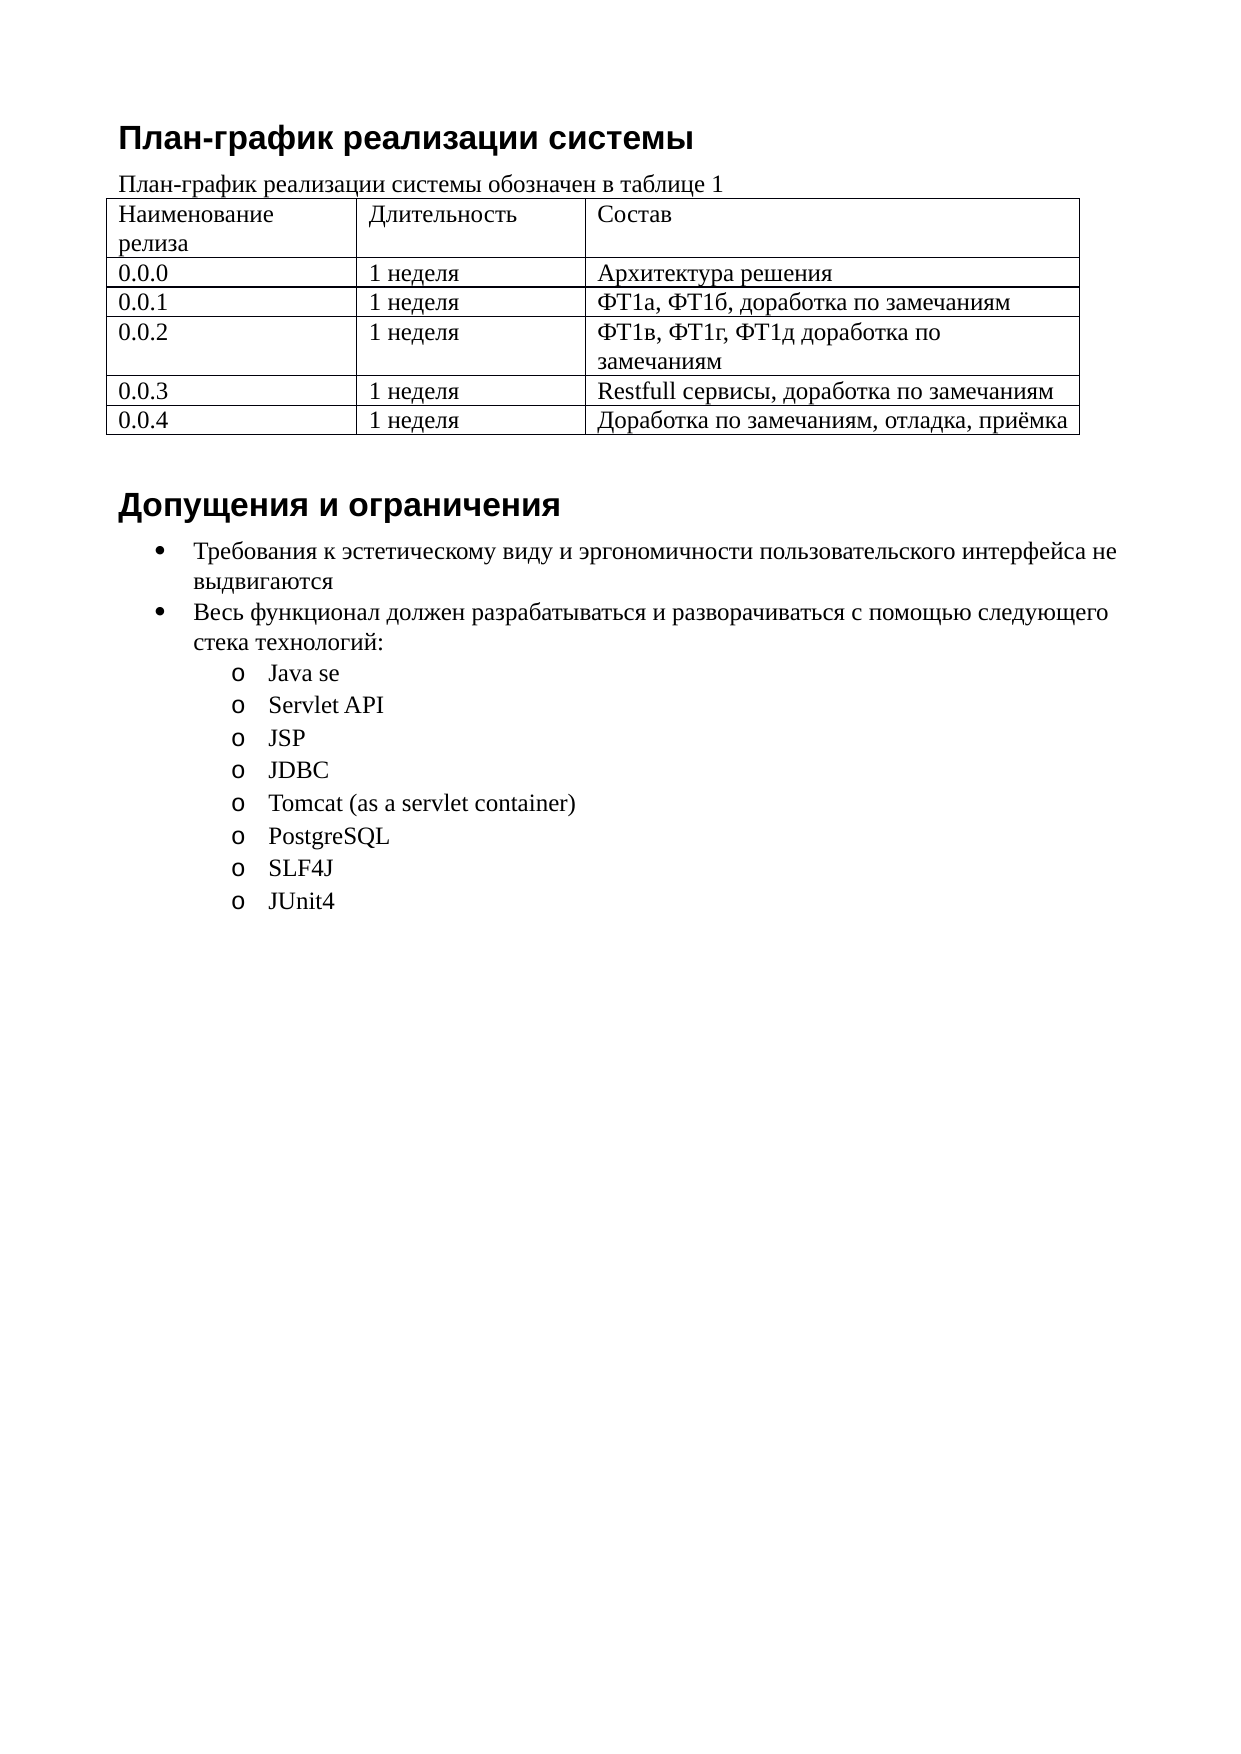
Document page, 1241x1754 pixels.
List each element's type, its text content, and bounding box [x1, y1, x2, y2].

table_cell 0.0.0 [107, 258, 356, 286]
table_cell 1 неделя [357, 258, 585, 286]
table_cell 0.0.3 [107, 376, 356, 404]
list JDBC [231, 756, 1122, 786]
list Весь функционал должен разрабатываться и разворачиваться с помощью следующего стека технологий: [156, 597, 1122, 656]
table_cell Restfull сервисы, доработка по замечаниям [586, 376, 1079, 404]
list Требования к эстетическому виду и эргономичности пользовательского интерфейса не выдвигаются [156, 536, 1122, 595]
table_header Состав [586, 199, 1079, 257]
table_cell 1 неделя [357, 317, 585, 375]
list JUnit4 [231, 886, 1122, 917]
subtitle Допущения и ограничения [118, 485, 1122, 523]
subtitle План-график реализации системы [118, 118, 1122, 157]
table_cell 1 неделя [357, 288, 585, 316]
list Tomcat (as a servlet container) [231, 788, 1122, 819]
table_cell 1 неделя [357, 376, 585, 404]
text План-график реализации системы обозначен в таблице 1 [118, 169, 1122, 198]
table_cell 0.0.4 [107, 406, 356, 434]
table_header Наименование релиза [107, 199, 356, 257]
list SLF4J [231, 853, 1122, 884]
table_cell 1 неделя [357, 406, 585, 434]
list PostgreSQL [231, 821, 1122, 852]
table_cell 0.0.2 [107, 317, 356, 375]
list Servlet API [231, 690, 1122, 721]
table_cell Доработка по замечаниям, отладка, приёмка [586, 406, 1079, 434]
table_header Длительность [357, 199, 585, 257]
table_cell ФТ1в, ФТ1г, ФТ1д доработка по замечаниям [586, 317, 1079, 375]
table_cell 0.0.1 [107, 288, 356, 316]
table_cell Архитектура решения [586, 258, 1079, 286]
list Java se [231, 658, 1122, 688]
table_cell ФТ1а, ФТ1б, доработка по замечаниям [586, 288, 1079, 316]
list JSP [231, 723, 1122, 754]
